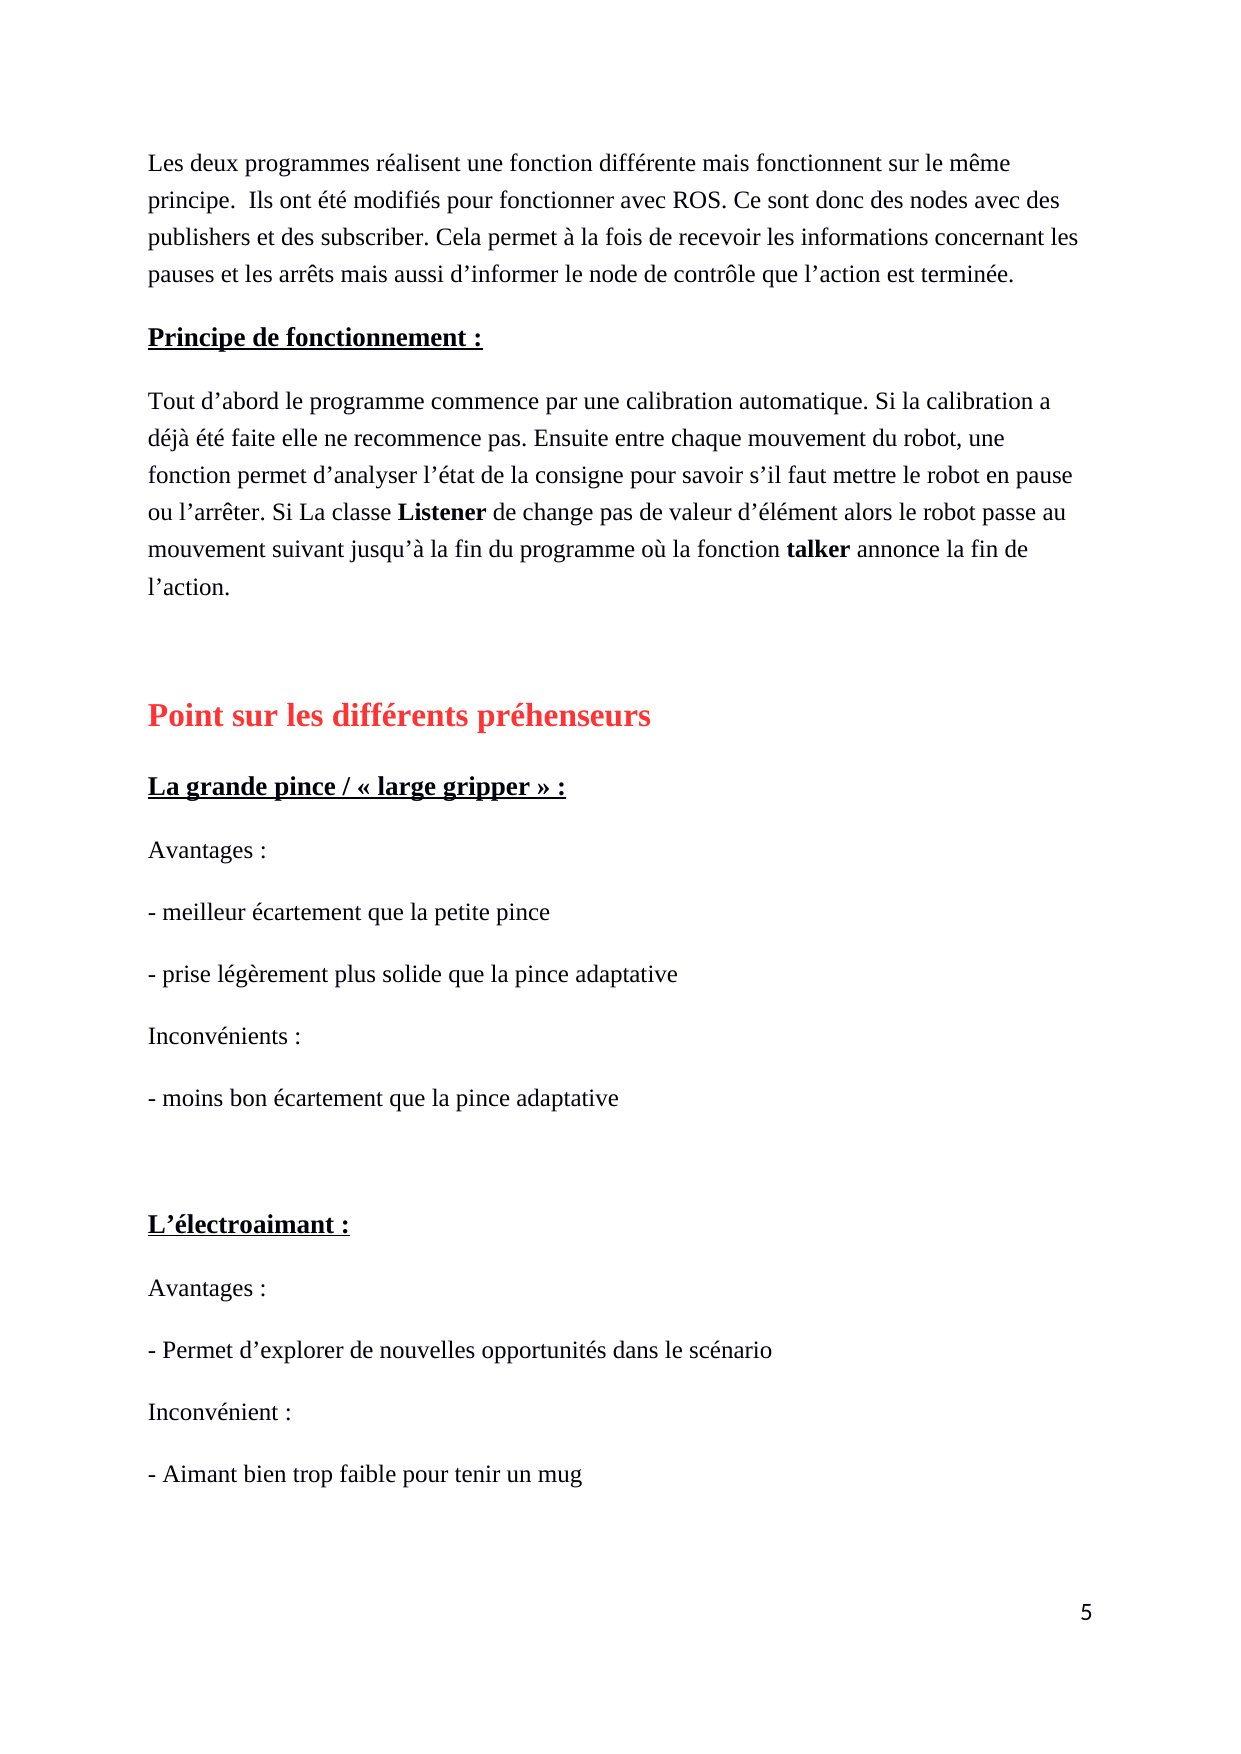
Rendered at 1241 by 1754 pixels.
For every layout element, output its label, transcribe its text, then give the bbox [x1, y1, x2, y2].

text Les deux programmes réalisent une fonction différente mais fonctionnent sur le même principe. Ils ont été modifiés pour fonctionner avec ROS. Ce sont donc des nodes avec des publishers et des subscriber. Cela permet à la fois de recevoir les informations concernant les pauses et les arrêts mais aussi d’informer le node de contrôle que l’action est terminée. [148, 148, 1092, 288]
text Inconvénient : [148, 1397, 1092, 1426]
text Inconvénients : [148, 1021, 1092, 1050]
text La grande pince / « large gripper » : [148, 770, 1092, 801]
text - Permet d’explorer de nouvelles opportunités dans le scénario [148, 1335, 1092, 1364]
text L’électroaimant : [148, 1208, 1092, 1239]
text Avantages : [148, 835, 1092, 864]
text Principe de fonctionnement : [148, 321, 1092, 352]
text - prise légèrement plus solide que la pince adaptative [148, 959, 1092, 988]
text Point sur les différents préhenseurs [148, 696, 1092, 734]
text - Aimant bien trop faible pour tenir un mug [148, 1459, 1092, 1488]
text - moins bon écartement que la pince adaptative [148, 1083, 1092, 1112]
text - meilleur écartement que la petite pince [148, 897, 1092, 926]
text Tout d’abord le programme commence par une calibration automatique. Si la calibration a déjà été faite elle ne recommence pas. Ensuite entre chaque mouvement du robot, une fonction permet d’analyser l’état de la consigne pour savoir s’il faut mettre le robot en pause ou l’arrêter. Si La classe Listener de change pas de valeur d’élément alors le robot passe au mouvement suivant jusqu’à la fin du programme où la fonction talker annonce la fin de l’action. [148, 386, 1092, 600]
text Avantages : [148, 1273, 1092, 1302]
